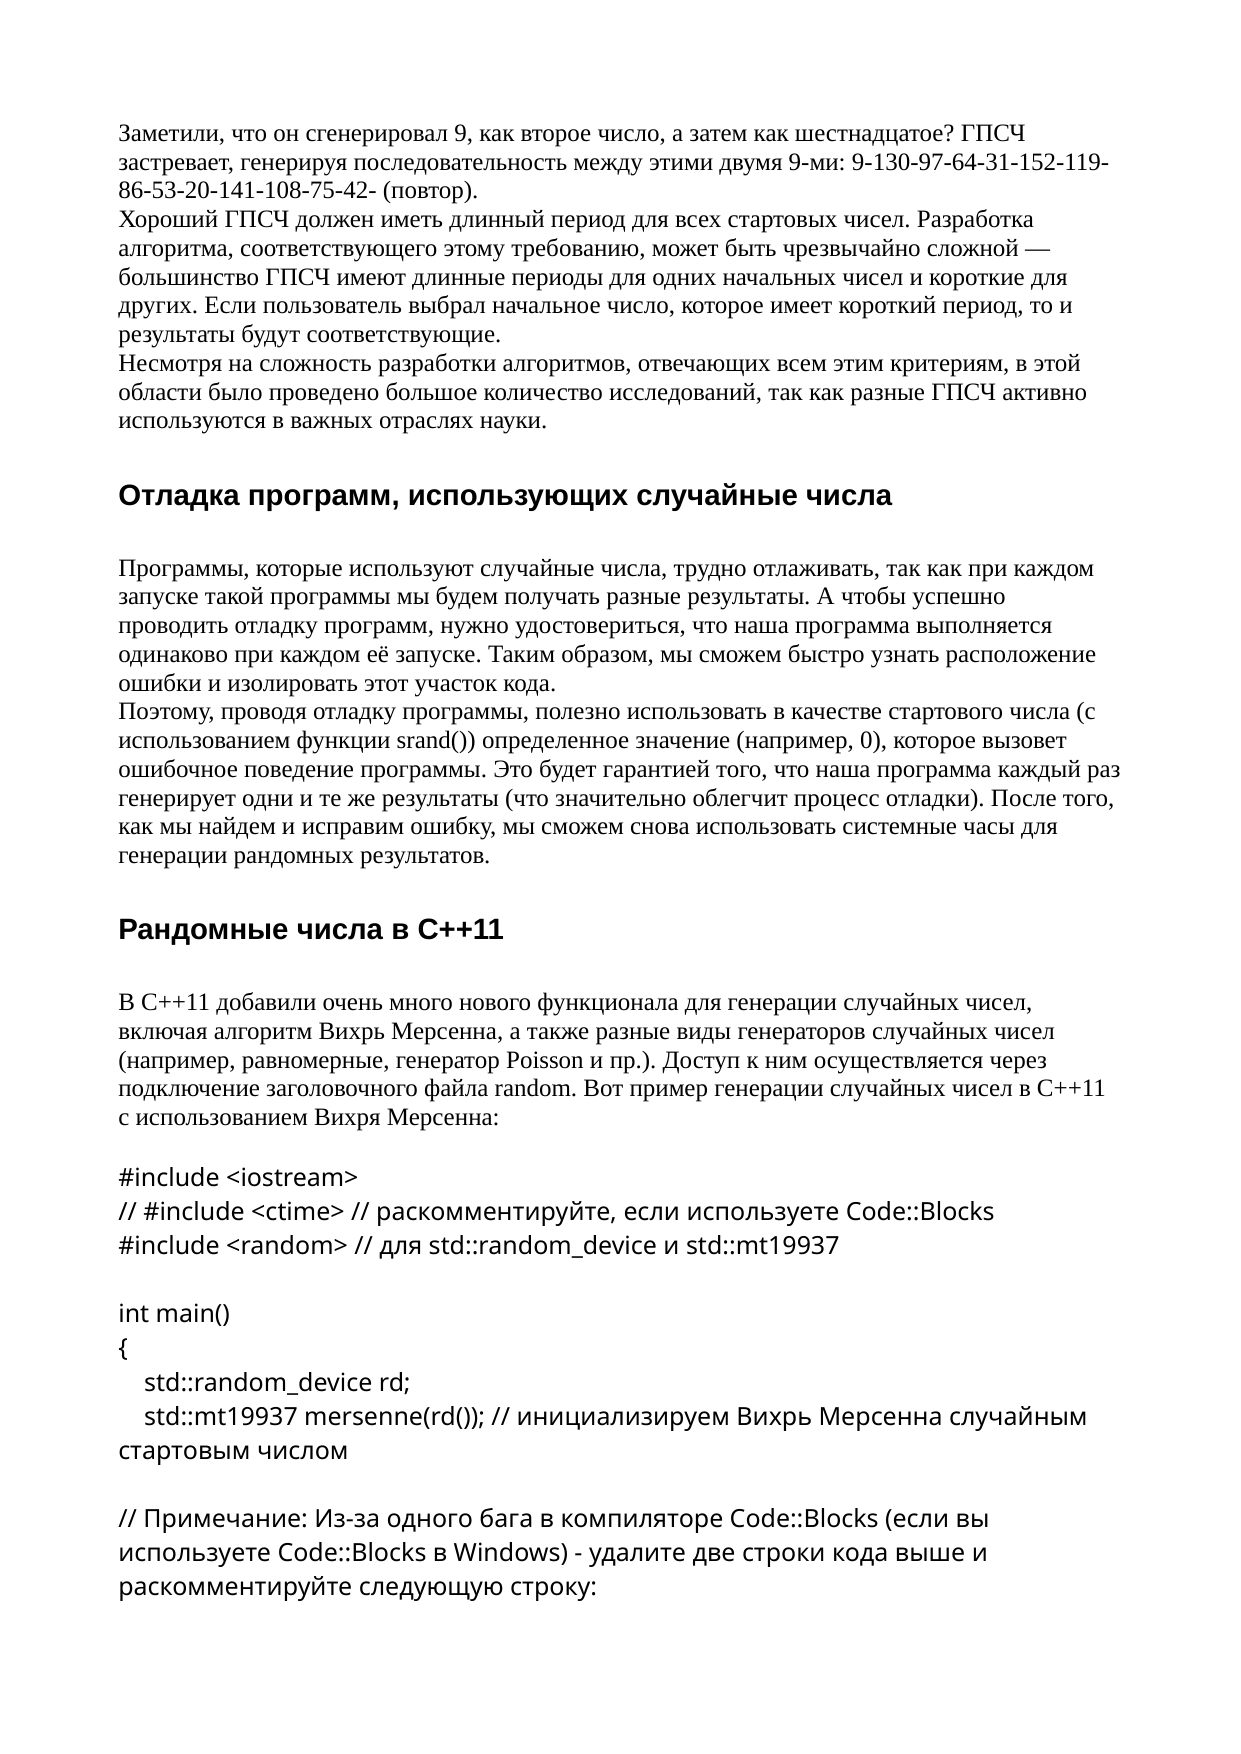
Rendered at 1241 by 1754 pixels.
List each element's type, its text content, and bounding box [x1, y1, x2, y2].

text int main() [118, 1296, 1122, 1330]
text В C++11 добавили очень много нового функционала для генерации случайных чисел, включая алгоритм Вихрь Мерсенна, а также разные виды генераторов случайных чисел (например, равномерные, генератор Poisson и пр.). Доступ к ним осуществляется через подключение заголовочного файла random. Вот пример генерации случайных чисел в C++11 с использованием Вихря Мерсенна: [118, 987, 1122, 1131]
text // Примечание: Из-за одного бага в компиляторе Code::Blocks (если вы используете Code::Blocks в Windows) - удалите две строки кода выше и раскомментируйте следующую строку: [118, 1500, 1122, 1603]
text Программы, которые используют случайные числа, трудно отлаживать, так как при каждом запуске такой программы мы будем получать разные результаты. А чтобы успешно проводить отладку программ, нужно удостовериться, что наша программа выполняется одинаково при каждом её запуске. Таким образом, мы сможем быстро узнать расположение ошибки и изолировать этот участок кода. [118, 553, 1122, 696]
text Несмотря на сложность разработки алгоритмов, отвечающих всем этим критериям, в этой области было проведено большое количество исследований, так как разные ГПСЧ активно используются в важных отраслях науки. [118, 348, 1122, 434]
text Заметили, что он сгенерировал 9, как второе число, а затем как шестнадцатое? ГПСЧ застревает, генерируя последовательность между этими двумя 9-ми: 9-130-97-64-31-152-119-86-53-20-141-108-75-42- (повтор). [118, 118, 1122, 204]
text Поэтому, проводя отладку программы, полезно использовать в качестве стартового числа (с использованием функции srand()) определенное значение (например, 0), которое вызовет ошибочное поведение программы. Это будет гарантией того, что наша программа каждый раз генерирует одни и те же результаты (что значительно облегчит процесс отладки). После того, как мы найдем и исправим ошибку, мы сможем снова использовать системные часы для генерации рандомных результатов. [118, 696, 1122, 869]
text Хороший ГПСЧ должен иметь длинный период для всех стартовых чисел. Разработка алгоритма, соответствующего этому требованию, может быть чрезвычайно сложной — большинство ГПСЧ имеют длинные периоды для одних начальных чисел и короткие для других. Если пользователь выбрал начальное число, которое имеет короткий период, то и результаты будут соответствующие. [118, 204, 1122, 348]
text // #include <ctime> // раскомментируйте, если используете Code::Blocks [118, 1194, 1122, 1228]
subtitle Отладка программ, использующих случайные числа [118, 478, 1122, 511]
text #include <random> // для std::random_device и std::mt19937 [118, 1228, 1122, 1262]
subtitle Рандомные числа в C++11 [118, 912, 1122, 946]
text { [118, 1330, 1122, 1364]
text std::random_device rd; [118, 1364, 1122, 1398]
text #include <iostream> [118, 1160, 1122, 1194]
text std::mt19937 mersenne(rd()); // инициализируем Вихрь Мерсенна случайным стартовым числом [118, 1398, 1122, 1466]
